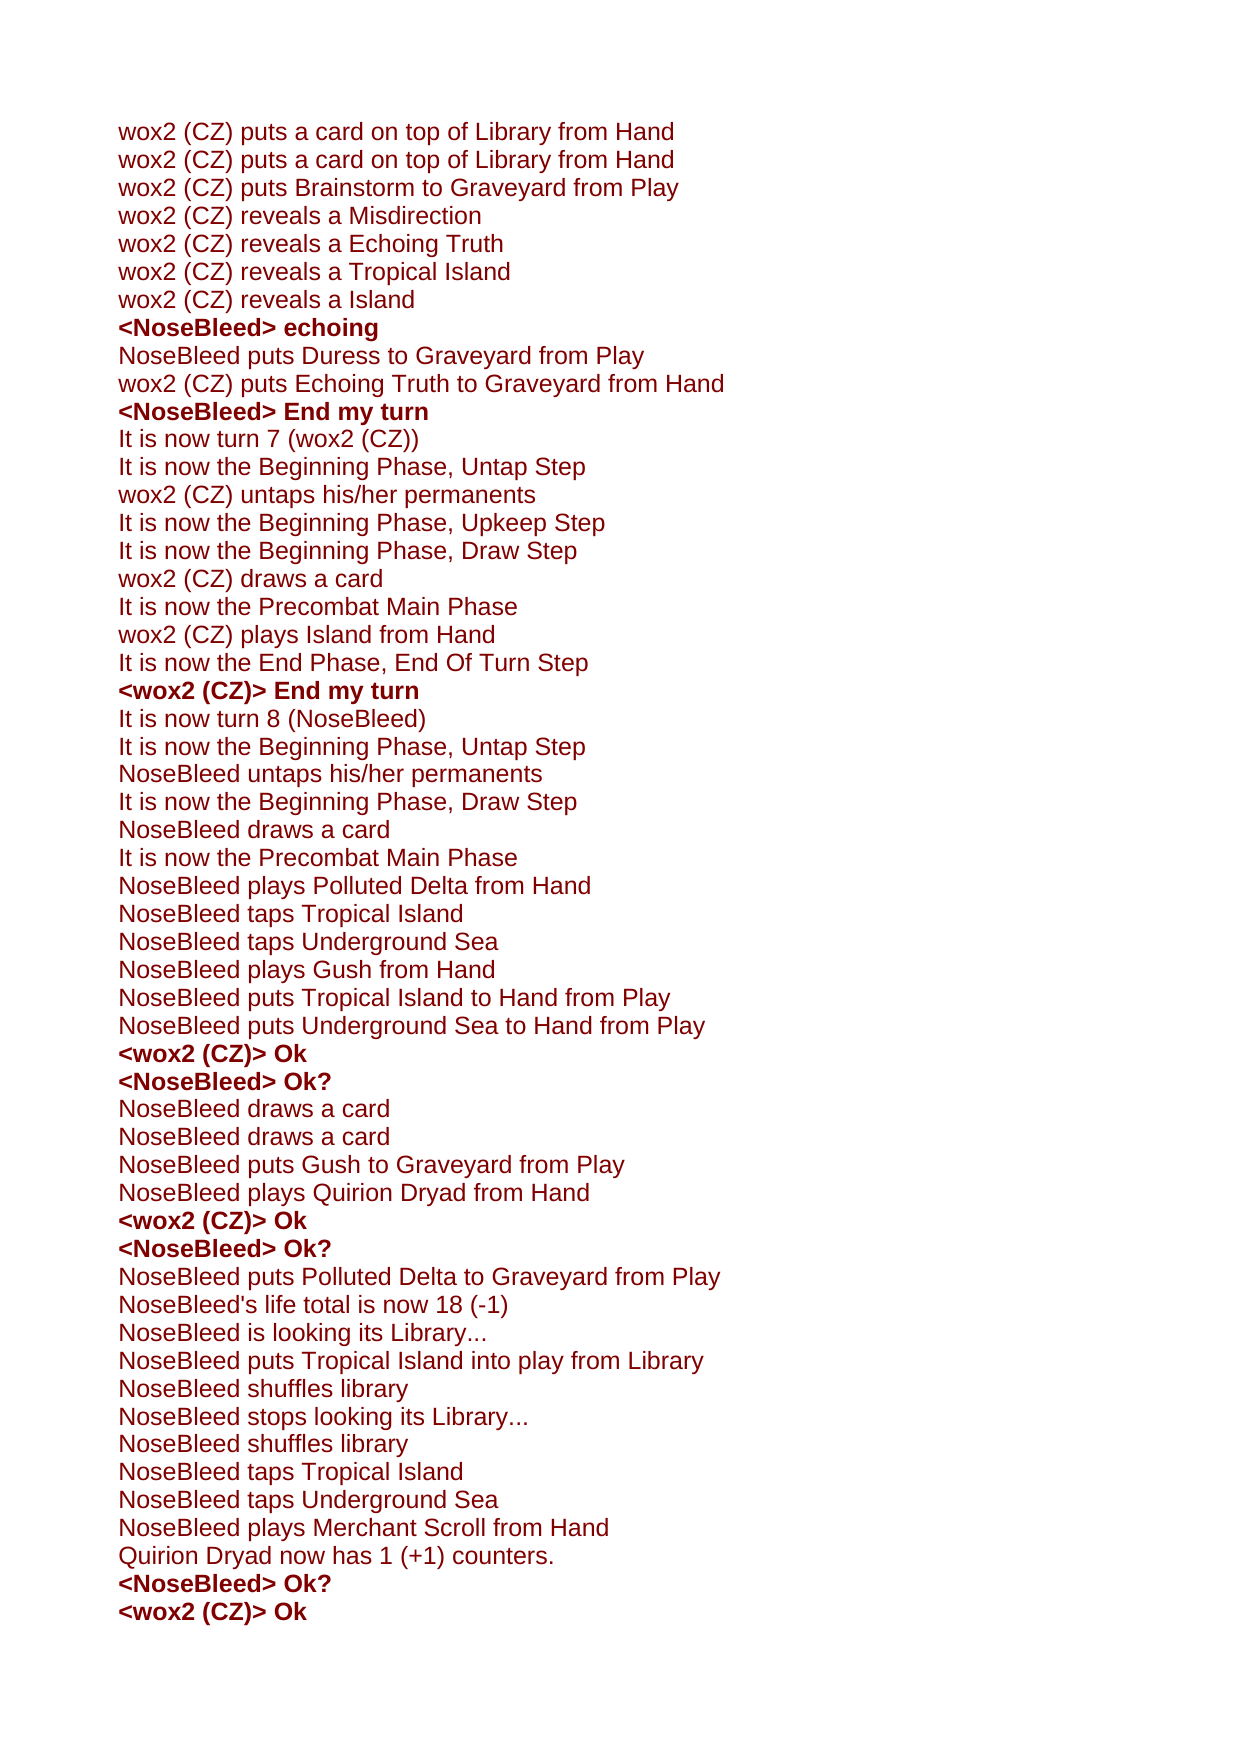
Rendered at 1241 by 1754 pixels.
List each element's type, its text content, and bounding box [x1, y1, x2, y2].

text wox2 (CZ) reveals a Misdirection [118, 202, 1122, 230]
text NoseBleed is looking its Library... [118, 1318, 1122, 1346]
text <wox2 (CZ)> Ok [118, 1598, 1122, 1626]
text NoseBleed puts Tropical Island into play from Library [118, 1346, 1122, 1374]
text NoseBleed puts Duress to Graveyard from Play [118, 341, 1122, 369]
text NoseBleed plays Gush from Hand [118, 956, 1122, 983]
text <wox2 (CZ)> End my turn [118, 676, 1122, 704]
text NoseBleed stops looking its Library... [118, 1402, 1122, 1430]
text wox2 (CZ) puts Echoing Truth to Graveyard from Hand [118, 369, 1122, 397]
text It is now turn 7 (wox2 (CZ)) [118, 425, 1122, 453]
text <NoseBleed> Ok? [118, 1570, 1122, 1598]
text wox2 (CZ) plays Island from Hand [118, 621, 1122, 648]
text Quirion Dryad now has 1 (+1) counters. [118, 1542, 1122, 1570]
text It is now the Beginning Phase, Draw Step [118, 788, 1122, 816]
text It is now the Precombat Main Phase [118, 593, 1122, 621]
text It is now the Beginning Phase, Untap Step [118, 453, 1122, 481]
text NoseBleed plays Quirion Dryad from Hand [118, 1179, 1122, 1207]
text NoseBleed puts Gush to Graveyard from Play [118, 1151, 1122, 1179]
text NoseBleed's life total is now 18 (-1) [118, 1291, 1122, 1318]
text It is now the Beginning Phase, Draw Step [118, 537, 1122, 565]
text It is now the Precombat Main Phase [118, 844, 1122, 872]
text It is now the End Phase, End Of Turn Step [118, 648, 1122, 676]
text NoseBleed taps Underground Sea [118, 928, 1122, 956]
text <NoseBleed> echoing [118, 313, 1122, 341]
text NoseBleed draws a card [118, 816, 1122, 844]
text NoseBleed draws a card [118, 1123, 1122, 1151]
text It is now the Beginning Phase, Upkeep Step [118, 509, 1122, 537]
text wox2 (CZ) reveals a Tropical Island [118, 258, 1122, 286]
text NoseBleed puts Tropical Island to Hand from Play [118, 983, 1122, 1011]
text NoseBleed shuffles library [118, 1374, 1122, 1402]
text NoseBleed plays Polluted Delta from Hand [118, 872, 1122, 900]
text NoseBleed draws a card [118, 1095, 1122, 1123]
text NoseBleed untaps his/her permanents [118, 760, 1122, 788]
text NoseBleed taps Tropical Island [118, 1458, 1122, 1486]
text wox2 (CZ) puts a card on top of Library from Hand [118, 146, 1122, 174]
text It is now turn 8 (NoseBleed) [118, 704, 1122, 732]
text NoseBleed plays Merchant Scroll from Hand [118, 1514, 1122, 1542]
text wox2 (CZ) puts a card on top of Library from Hand [118, 118, 1122, 146]
text <wox2 (CZ)> Ok [118, 1207, 1122, 1235]
text wox2 (CZ) puts Brainstorm to Graveyard from Play [118, 174, 1122, 202]
text <NoseBleed> Ok? [118, 1067, 1122, 1095]
text wox2 (CZ) reveals a Echoing Truth [118, 230, 1122, 258]
text wox2 (CZ) draws a card [118, 565, 1122, 593]
text NoseBleed shuffles library [118, 1430, 1122, 1458]
text wox2 (CZ) reveals a Island [118, 286, 1122, 313]
text NoseBleed puts Polluted Delta to Graveyard from Play [118, 1263, 1122, 1291]
text NoseBleed taps Underground Sea [118, 1486, 1122, 1514]
text <NoseBleed> End my turn [118, 397, 1122, 425]
text NoseBleed puts Underground Sea to Hand from Play [118, 1011, 1122, 1039]
text wox2 (CZ) untaps his/her permanents [118, 481, 1122, 509]
text <wox2 (CZ)> Ok [118, 1039, 1122, 1067]
text <NoseBleed> Ok? [118, 1235, 1122, 1263]
text NoseBleed taps Tropical Island [118, 900, 1122, 928]
text It is now the Beginning Phase, Untap Step [118, 732, 1122, 760]
